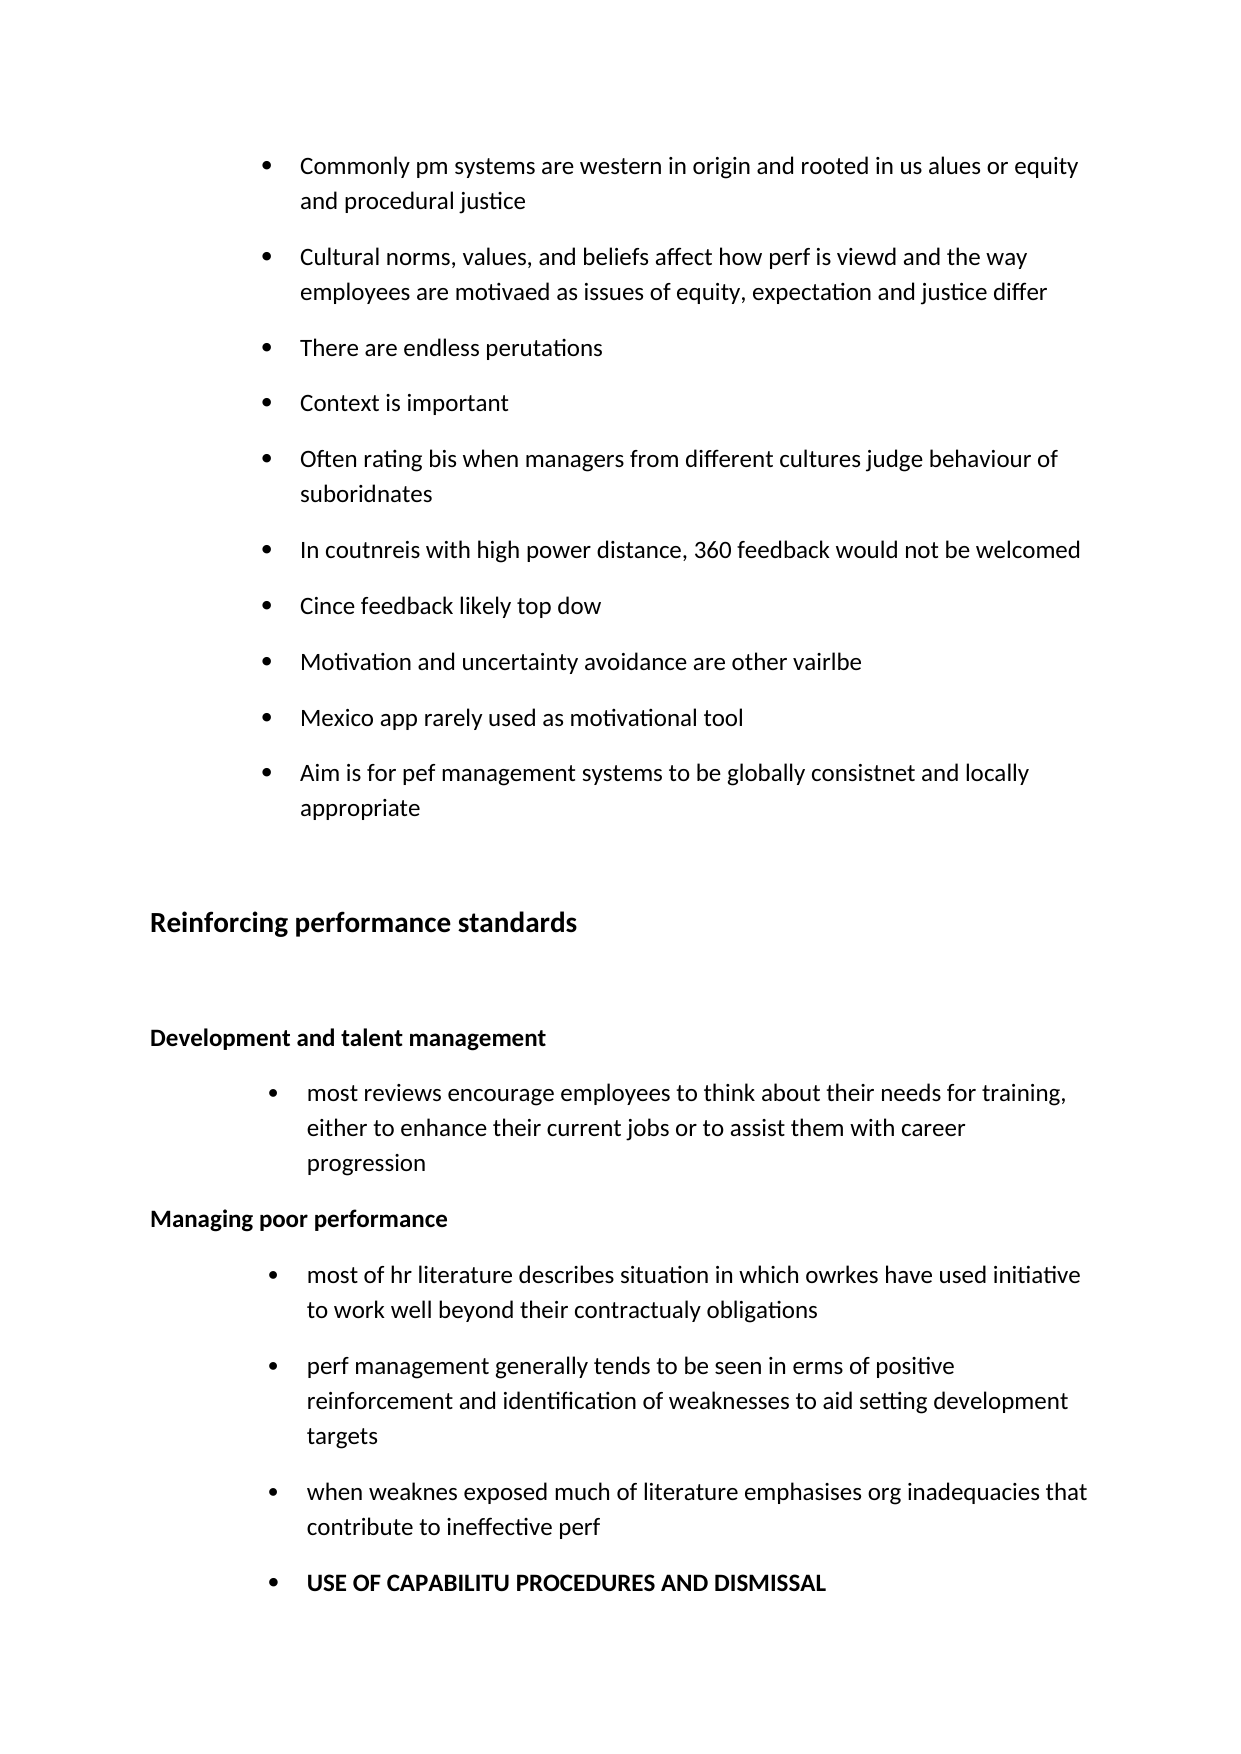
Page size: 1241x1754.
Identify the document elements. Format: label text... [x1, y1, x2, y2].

list Often rating bis when managers from different cultures judge behaviour of suboridnates [262, 443, 1090, 509]
list when weaknes exposed much of literature emphasises org inadequacies that contribute to ineffective perf [269, 1476, 1090, 1541]
list Cince feedback likely top dow [262, 590, 1090, 621]
list most reviews encourage employees to think about their needs for training, either to enhance their current jobs or to assist them with career progression [269, 1078, 1090, 1178]
list Commonly pm systems are western in origin and rooted in us alues or equity and procedural justice [262, 150, 1090, 216]
list most of hr literature describes situation in which owrkes have used initiative to work well beyond their contractualy obligations [269, 1259, 1090, 1325]
list Motivation and uncertainty avoidance are other vairlbe [262, 646, 1090, 676]
text Development and talent management [150, 1022, 1090, 1052]
list There are endless perutations [262, 332, 1090, 362]
list Mexico app rarely used as motivational tool [262, 702, 1090, 732]
list In coutnreis with high power distance, 360 feedback would not be welcomed [262, 534, 1090, 565]
text Managing poor performance [150, 1203, 1090, 1234]
list Cultural norms, values, and beliefs affect how perf is viewd and the way employees are motivaed as issues of equity, expectation and justice differ [262, 241, 1090, 306]
list USE OF CAPABILITU PROCEDURES AND DISMISSAL [269, 1567, 1090, 1597]
text Reinforcing performance standards [150, 904, 1090, 940]
list Aim is for pef management systems to be globally consistnet and locally appropriate [262, 757, 1090, 823]
list perf management generally tends to be seen in erms of positive reinforcement and identification of weaknesses to aid setting development targets [269, 1350, 1090, 1451]
list Context is important [262, 387, 1090, 418]
